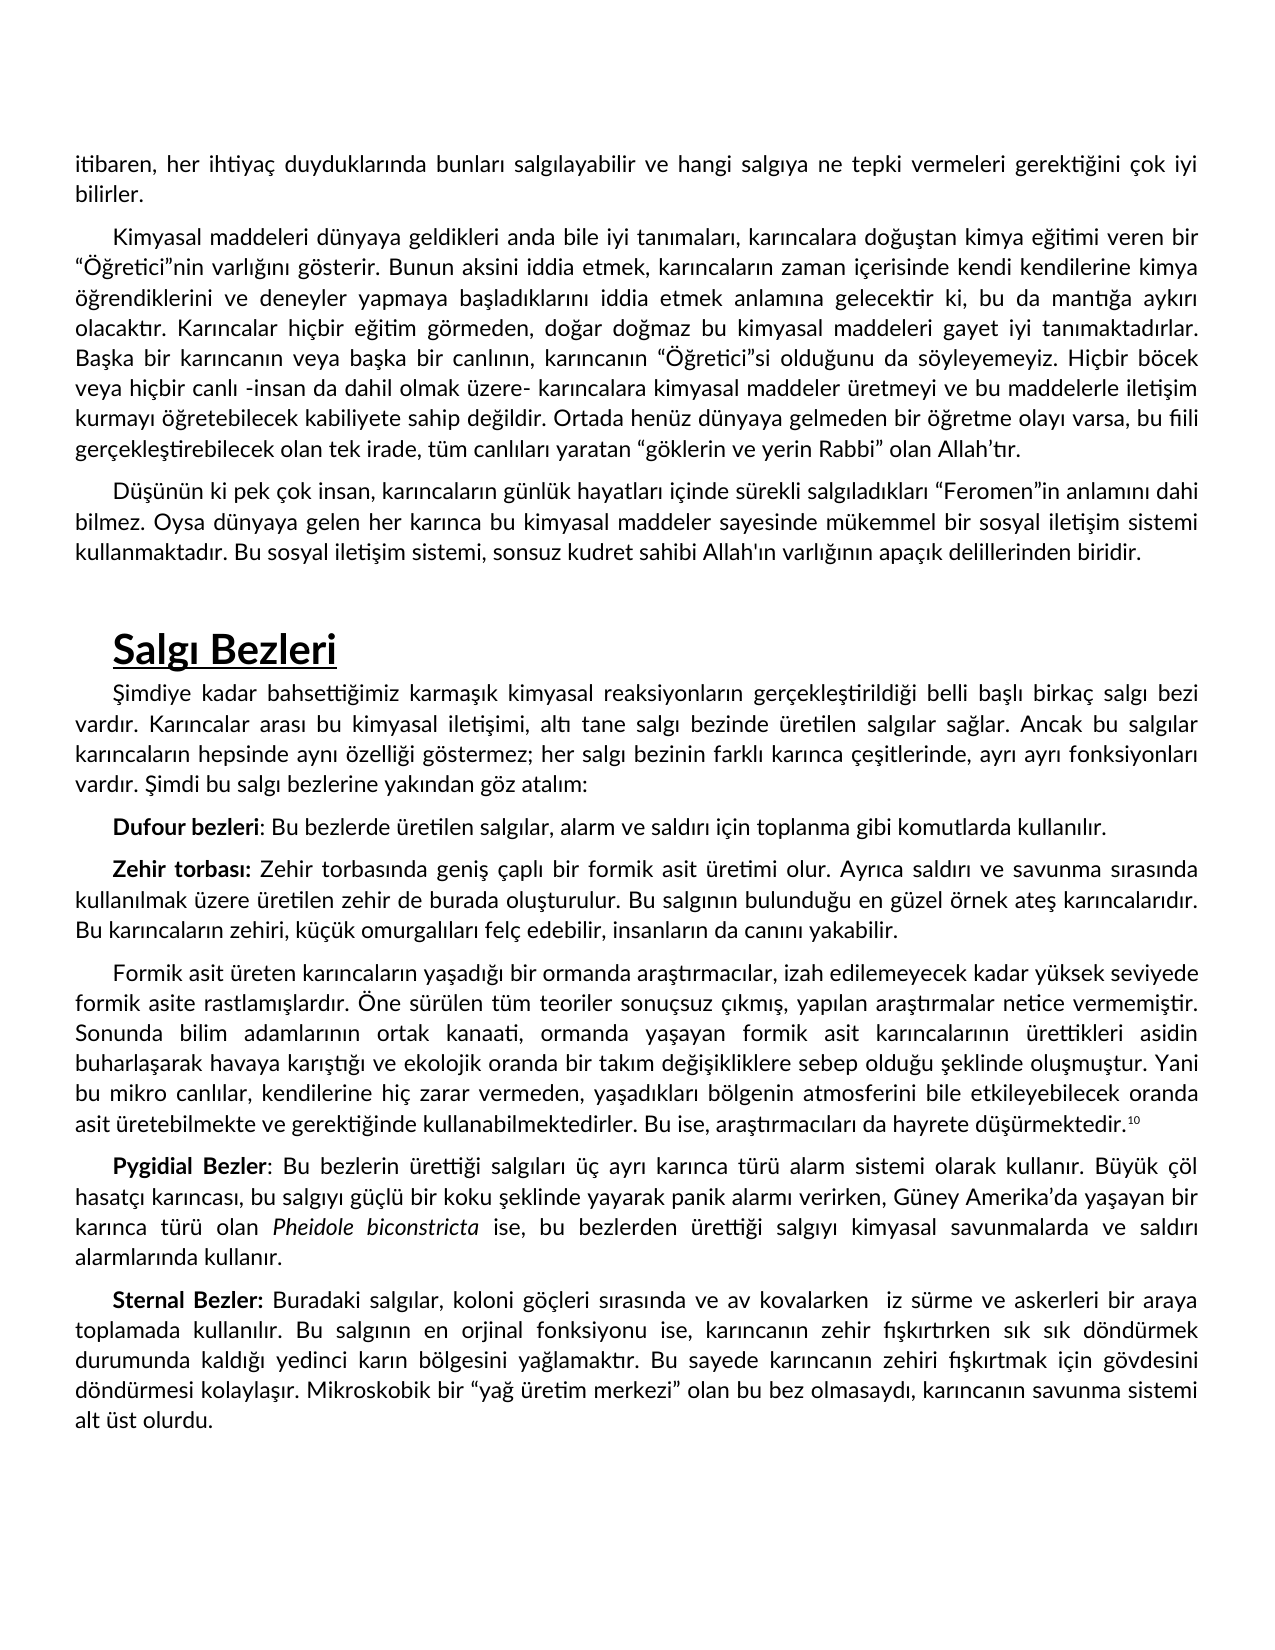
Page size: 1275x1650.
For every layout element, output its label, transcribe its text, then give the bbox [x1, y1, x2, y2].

text Düşünün ki pek çok insan, karıncaların günlük hayatları içinde sürekli salgıladıkları “Feromen”in anlamını dahi bilmez. Oysa dünyaya gelen her karınca bu kimyasal maddeler sayesinde mükemmel bir sosyal iletişim sistemi kullanmaktadır. Bu sosyal iletişim sistemi, sonsuz kudret sahibi Allah'ın varlığının apaçık delillerinden biridir. [75, 477, 1200, 565]
text Sternal Bezler: Buradaki salgılar, koloni göçleri sırasında ve av kovalarken iz sürme ve askerleri bir araya toplamada kullanılır. Bu salgının en orjinal fonksiyonu ise, karıncanın zehir fışkırtırken sık sık döndürmek durumunda kaldığı yedinci karın bölgesini yağlamaktır. Bu sayede karıncanın zehiri fışkırtmak için gövdesini döndürmesi kolaylaşır. Mikroskobik bir “yağ üretim merkezi” olan bu bez olmasaydı, karıncanın savunma sistemi alt üst olurdu. [75, 1285, 1200, 1434]
text itibaren, her ihtiyaç duyduklarında bunları salgılayabilir ve hangi salgıya ne tepki vermeleri gerektiğini çok iyi bilirler. [75, 150, 1200, 208]
subtitle Salgı Bezleri [112, 623, 1200, 673]
text Pygidial Bezler: Bu bezlerin ürettiği salgıları üç ayrı karınca türü alarm sistemi olarak kullanır. Büyük çöl hasatçı karıncası, bu salgıyı güçlü bir koku şeklinde yayarak panik alarmı verirken, Güney Amerika’da yaşayan bir karınca türü olan Pheidole biconstricta ise, bu bezlerden ürettiği salgıyı kimyasal savunmalarda ve saldırı alarmlarında kullanır. [75, 1152, 1200, 1270]
text Zehir torbası: Zehir torbasında geniş çaplı bir formik asit üretimi olur. Ayrıca saldırı ve savunma sırasında kullanılmak üzere üretilen zehir de burada oluşturulur. Bu salgının bulunduğu en güzel örnek ateş karıncalarıdır. Bu karıncaların zehiri, küçük omurgalıları felç edebilir, insanların da canını yakabilir. [75, 855, 1200, 943]
text Kimyasal maddeleri dünyaya geldikleri anda bile iyi tanımaları, karıncalara doğuştan kimya eğitimi veren bir “Öğretici”nin varlığını gösterir. Bunun aksini iddia etmek, karıncaların zaman içerisinde kendi kendilerine kimya öğrendiklerini ve deneyler yapmaya başladıklarını iddia etmek anlamına gelecektir ki, bu da mantığa aykırı olacaktır. Karıncalar hiçbir eğitim görmeden, doğar doğmaz bu kimyasal maddeleri gayet iyi tanımaktadırlar. Başka bir karıncanın veya başka bir canlının, karıncanın “Öğretici”si olduğunu da söyleyemeyiz. Hiçbir böcek veya hiçbir canlı -insan da dahil olmak üzere- karıncalara kimyasal maddeler üretmeyi ve bu maddelerle iletişim kurmayı öğretebilecek kabiliyete sahip değildir. Ortada henüz dünyaya gelmeden bir öğretme olayı varsa, bu fiili gerçekleştirebilecek olan tek irade, tüm canlıları yaratan “göklerin ve yerin Rabbi” olan Allah’tır. [75, 223, 1200, 462]
text Dufour bezleri: Bu bezlerde üretilen salgılar, alarm ve saldırı için toplanma gibi komutlarda kullanılır. [75, 812, 1200, 840]
text Şimdiye kadar bahsettiğimiz karmaşık kimyasal reaksiyonların gerçekleştirildiği belli başlı birkaç salgı bezi vardır. Karıncalar arası bu kimyasal iletişimi, altı tane salgı bezinde üretilen salgılar sağlar. Ancak bu salgılar karıncaların hepsinde aynı özelliği göstermez; her salgı bezinin farklı karınca çeşitlerinde, ayrı ayrı fonksiyonları vardır. Şimdi bu salgı bezlerine yakından göz atalım: [75, 679, 1200, 797]
text Formik asit üreten karıncaların yaşadığı bir ormanda araştırmacılar, izah edilemeyecek kadar yüksek seviyede formik asite rastlamışlardır. Öne sürülen tüm teoriler sonuçsuz çıkmış, yapılan araştırmalar netice vermemiştir. Sonunda bilim adamlarının ortak kanaati, ormanda yaşayan formik asit karıncalarının ürettikleri asidin buharlaşarak havaya karıştığı ve ekolojik oranda bir takım değişikliklere sebep olduğu şeklinde oluşmuştur. Yani bu mikro canlılar, kendilerine hiç zarar vermeden, yaşadıkları bölgenin atmosferini bile etkileyebilecek oranda asit üretebilmekte ve gerektiğinde kullanabilmektedirler. Bu ise, araştırmacıları da hayrete düşürmektedir.10 [75, 958, 1200, 1137]
